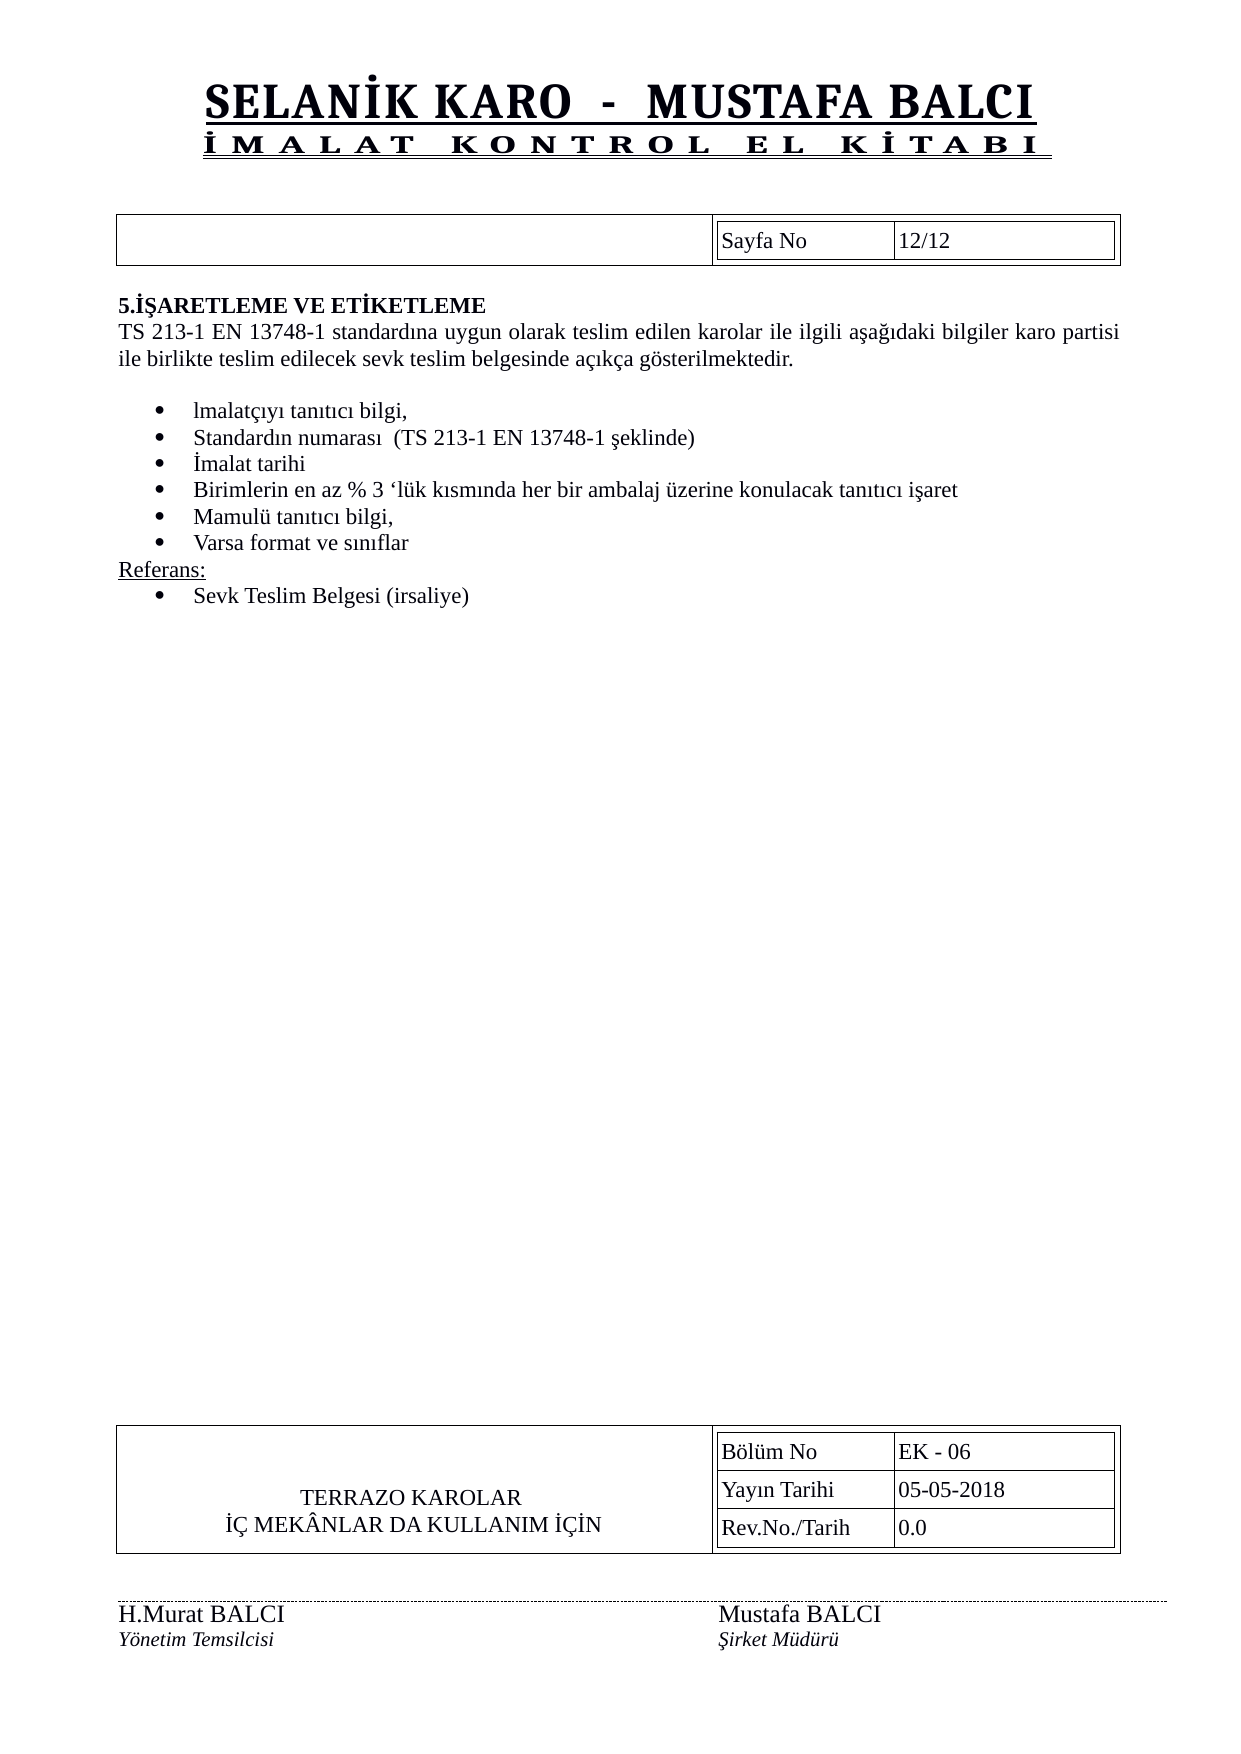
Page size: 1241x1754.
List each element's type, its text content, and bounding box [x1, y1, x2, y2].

list lmalatçıyı tanıtıcı bilgi, [156, 397, 1122, 424]
list Varsa format ve sınıflar [156, 529, 1122, 556]
table_header EK - 06 [895, 1433, 1114, 1470]
table_header [117, 215, 712, 265]
text TS 213-1 EN 13748-1 standardına uygun olarak teslim edilen karolar ile ilgili aşağıdaki bilgiler karo partisi ile birlikte teslim edilecek sevk teslim belgesinde açıkça gösterilmektedir. [118, 318, 1122, 371]
table_cell 12/12 [895, 222, 1114, 259]
list İmalat tarihi [156, 450, 1122, 477]
list Sevk Teslim Belgesi (irsaliye) [156, 582, 1122, 608]
table_cell 0.0 [895, 1509, 1114, 1547]
table_cell Sayfa No [718, 222, 894, 259]
text 5.İŞARETLEME VE ETİKETLEME [118, 292, 1122, 318]
list Birimlerin en az % 3 ‘lük kısmında her bir ambalaj üzerine konulacak tanıtıcı işaret [156, 477, 1122, 503]
table_cell Rev.No./Tarih [718, 1509, 894, 1547]
table_header Bölüm No [718, 1433, 894, 1470]
table_cell Yayın Tarihi [718, 1471, 894, 1508]
table_header TERRAZO KAROLAR İÇ MEKÂNLAR DA KULLANIM İÇİN [117, 1426, 712, 1553]
table_header [713, 1426, 1120, 1553]
list Mamulü tanıtıcı bilgi, [156, 503, 1122, 529]
table_header [713, 215, 1120, 265]
list Standardın numarası (TS 213-1 EN 13748-1 şeklinde) [156, 424, 1122, 450]
table_cell 05-05-2018 [895, 1471, 1114, 1508]
text Referans: [118, 556, 1122, 582]
